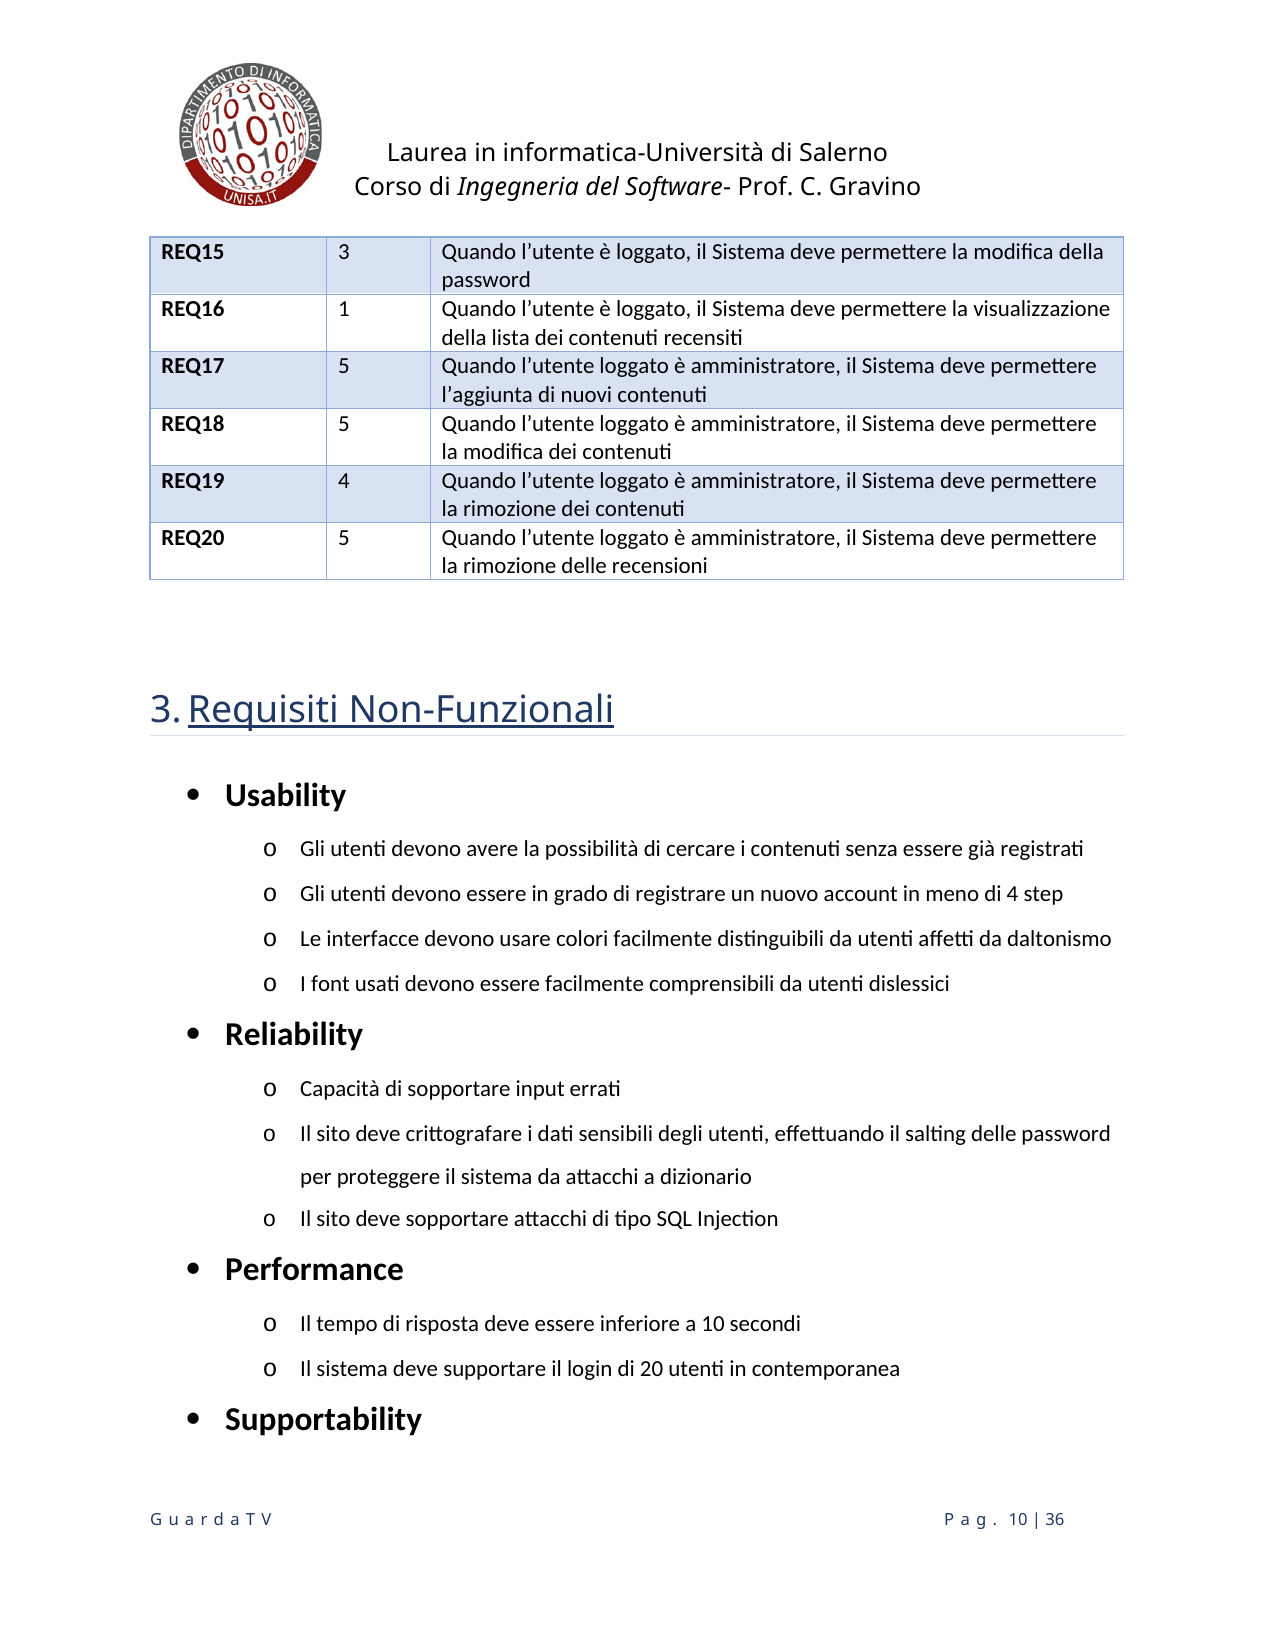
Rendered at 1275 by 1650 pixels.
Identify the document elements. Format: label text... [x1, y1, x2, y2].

list Capacità di sopportare input errati [262, 1074, 1125, 1104]
list Le interfacce devono usare colori facilmente distinguibili da utenti affetti da daltonismo [262, 924, 1125, 954]
table_cell REQ19 [151, 466, 326, 522]
table_cell REQ15 [151, 238, 326, 293]
list Gli utenti devono avere la possibilità di cercare i contenuti senza essere già registrati [262, 834, 1125, 864]
table_cell 1 [327, 295, 430, 351]
list Il sito deve sopportare attacchi di tipo SQL Injection [262, 1204, 1125, 1233]
list Supportability [187, 1398, 1125, 1439]
table_cell 5 [327, 523, 430, 579]
list I font usati devono essere facilmente comprensibili da utenti dislessici [262, 969, 1125, 998]
table_cell Quando l’utente loggato è amministratore, il Sistema deve permettere la rimozione dei contenuti [431, 466, 1123, 522]
table_cell Quando l’utente loggato è amministratore, il Sistema deve permettere la rimozione delle recensioni [431, 523, 1123, 579]
list Il sito deve crittografare i dati sensibili degli utenti, effettuando il salting delle password per proteggere il sistema da attacchi a dizionario [262, 1119, 1125, 1190]
table_cell 5 [327, 409, 430, 465]
table_cell Quando l’utente è loggato, il Sistema deve permettere la visualizzazione della lista dei contenuti recensiti [431, 295, 1123, 351]
list Performance [187, 1248, 1125, 1289]
list Reliability [187, 1013, 1125, 1054]
table_cell 5 [327, 352, 430, 408]
list Requisiti Non-Funzionali [150, 682, 1125, 735]
list Usability [187, 773, 1125, 814]
table_cell Quando l’utente è loggato, il Sistema deve permettere la modifica della password [431, 238, 1123, 293]
table_cell REQ17 [151, 352, 326, 408]
table_cell 4 [327, 466, 430, 522]
table_cell REQ18 [151, 409, 326, 465]
table_cell REQ16 [151, 295, 326, 351]
list Il tempo di risposta deve essere inferiore a 10 secondi [262, 1309, 1125, 1339]
list Gli utenti devono essere in grado di registrare un nuovo account in meno di 4 step [262, 879, 1125, 909]
table_cell Quando l’utente loggato è amministratore, il Sistema deve permettere la modifica dei contenuti [431, 409, 1123, 465]
table_cell REQ20 [151, 523, 326, 579]
table_cell 3 [327, 238, 430, 293]
table_cell Quando l’utente loggato è amministratore, il Sistema deve permettere l’aggiunta di nuovi contenuti [431, 352, 1123, 408]
list Il sistema deve supportare il login di 20 utenti in contemporanea [262, 1354, 1125, 1383]
